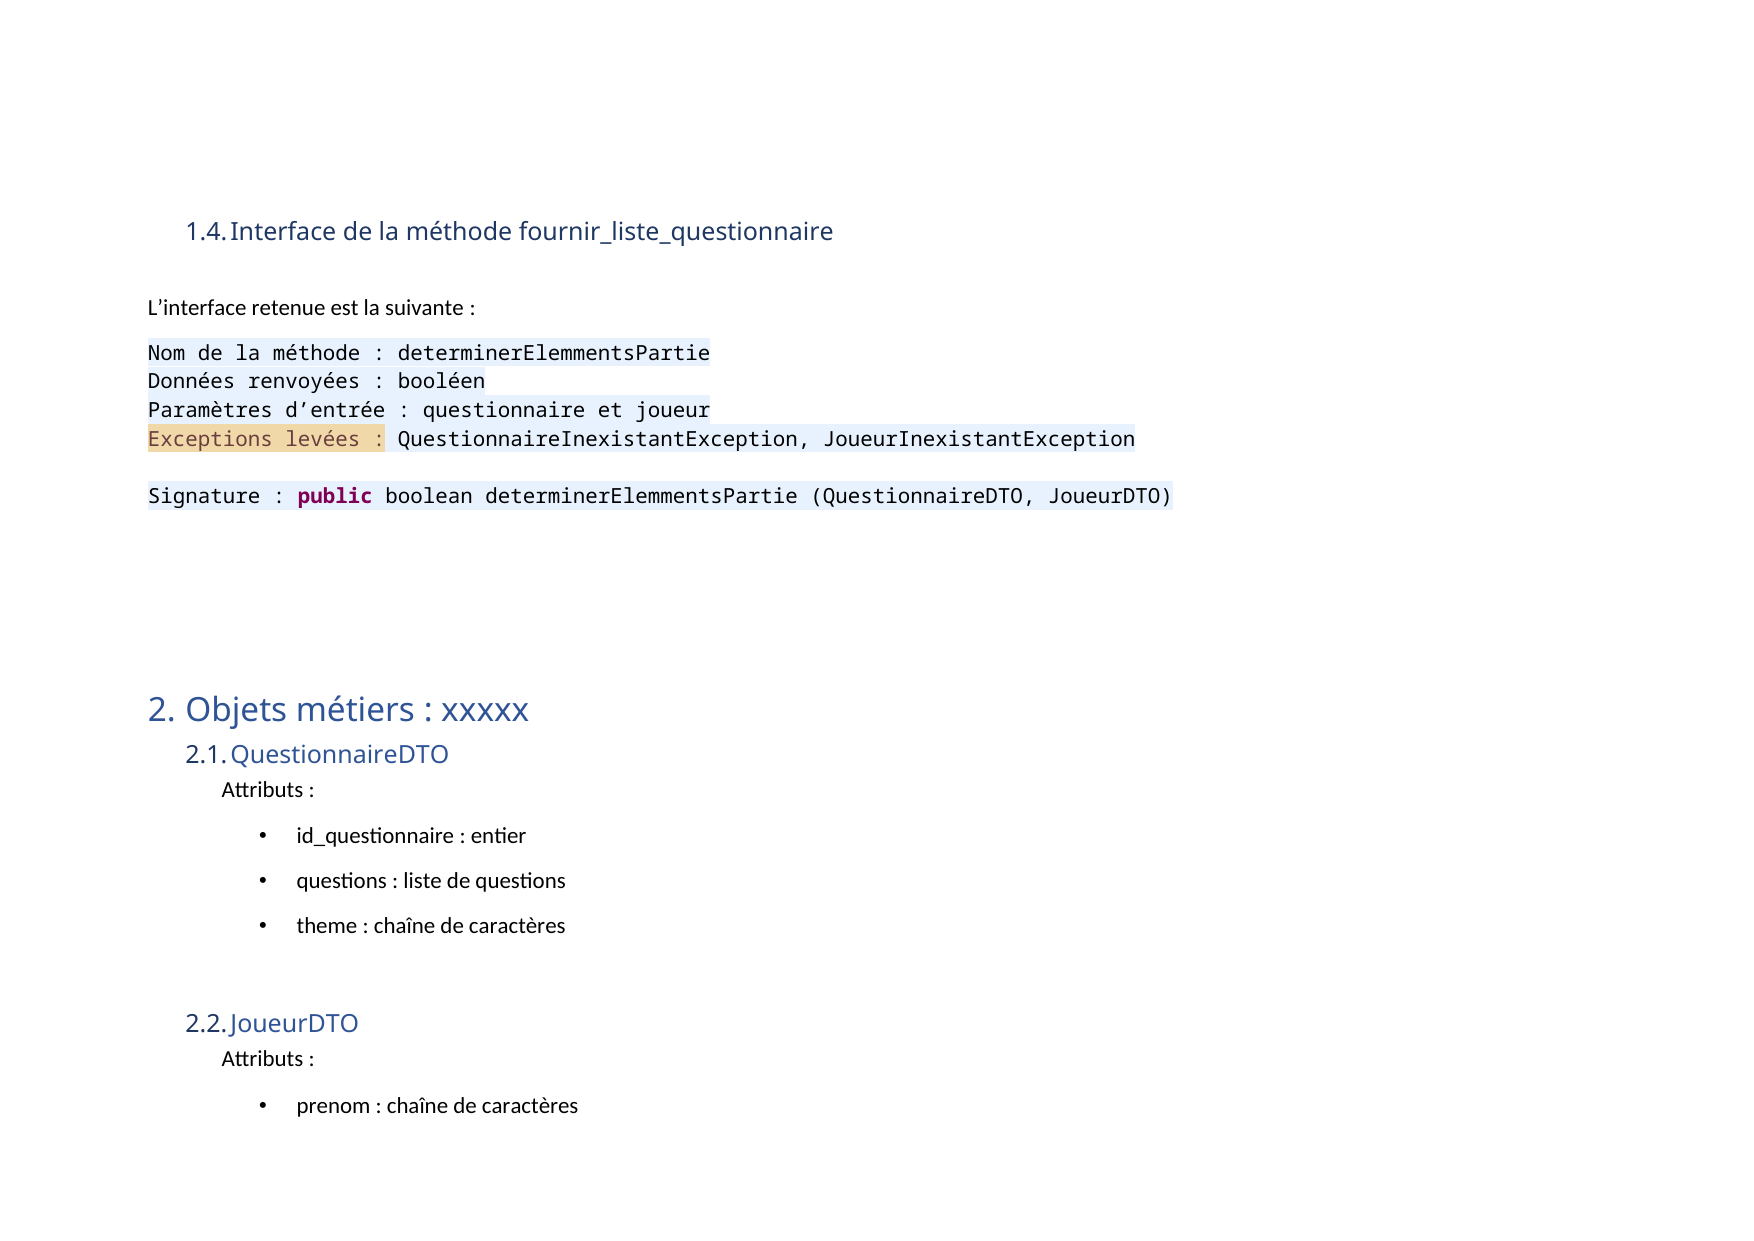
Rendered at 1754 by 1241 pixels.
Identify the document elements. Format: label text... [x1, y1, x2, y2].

text Nom de la méthode : determinerElemmentsPartie [148, 338, 1606, 366]
text Données renvoyées : booléen [148, 367, 1606, 395]
text Exceptions levées : QuestionnaireInexistantException, JoueurInexistantException [148, 424, 1606, 452]
list Interface de la méthode fournir_liste_questionnaire [185, 214, 1606, 248]
list theme : chaîne de caractères [259, 911, 1606, 939]
list Objets métiers : xxxxx [148, 686, 1606, 732]
text Signature : public boolean determinerElemmentsPartie (QuestionnaireDTO, JoueurDTO) [148, 481, 1606, 510]
list QuestionnaireDTO [185, 736, 1606, 770]
text Attributs : [148, 771, 1606, 805]
list prenom : chaîne de caractères [259, 1091, 1606, 1119]
list id_questionnaire : entier [259, 822, 1606, 850]
list questions : liste de questions [259, 867, 1606, 894]
text L’interface retenue est la suivante : [148, 293, 1606, 321]
text Attributs : [148, 1040, 1606, 1074]
list JoueurDTO [185, 1005, 1606, 1039]
text Paramètres d’entrée : questionnaire et joueur [148, 395, 1606, 424]
